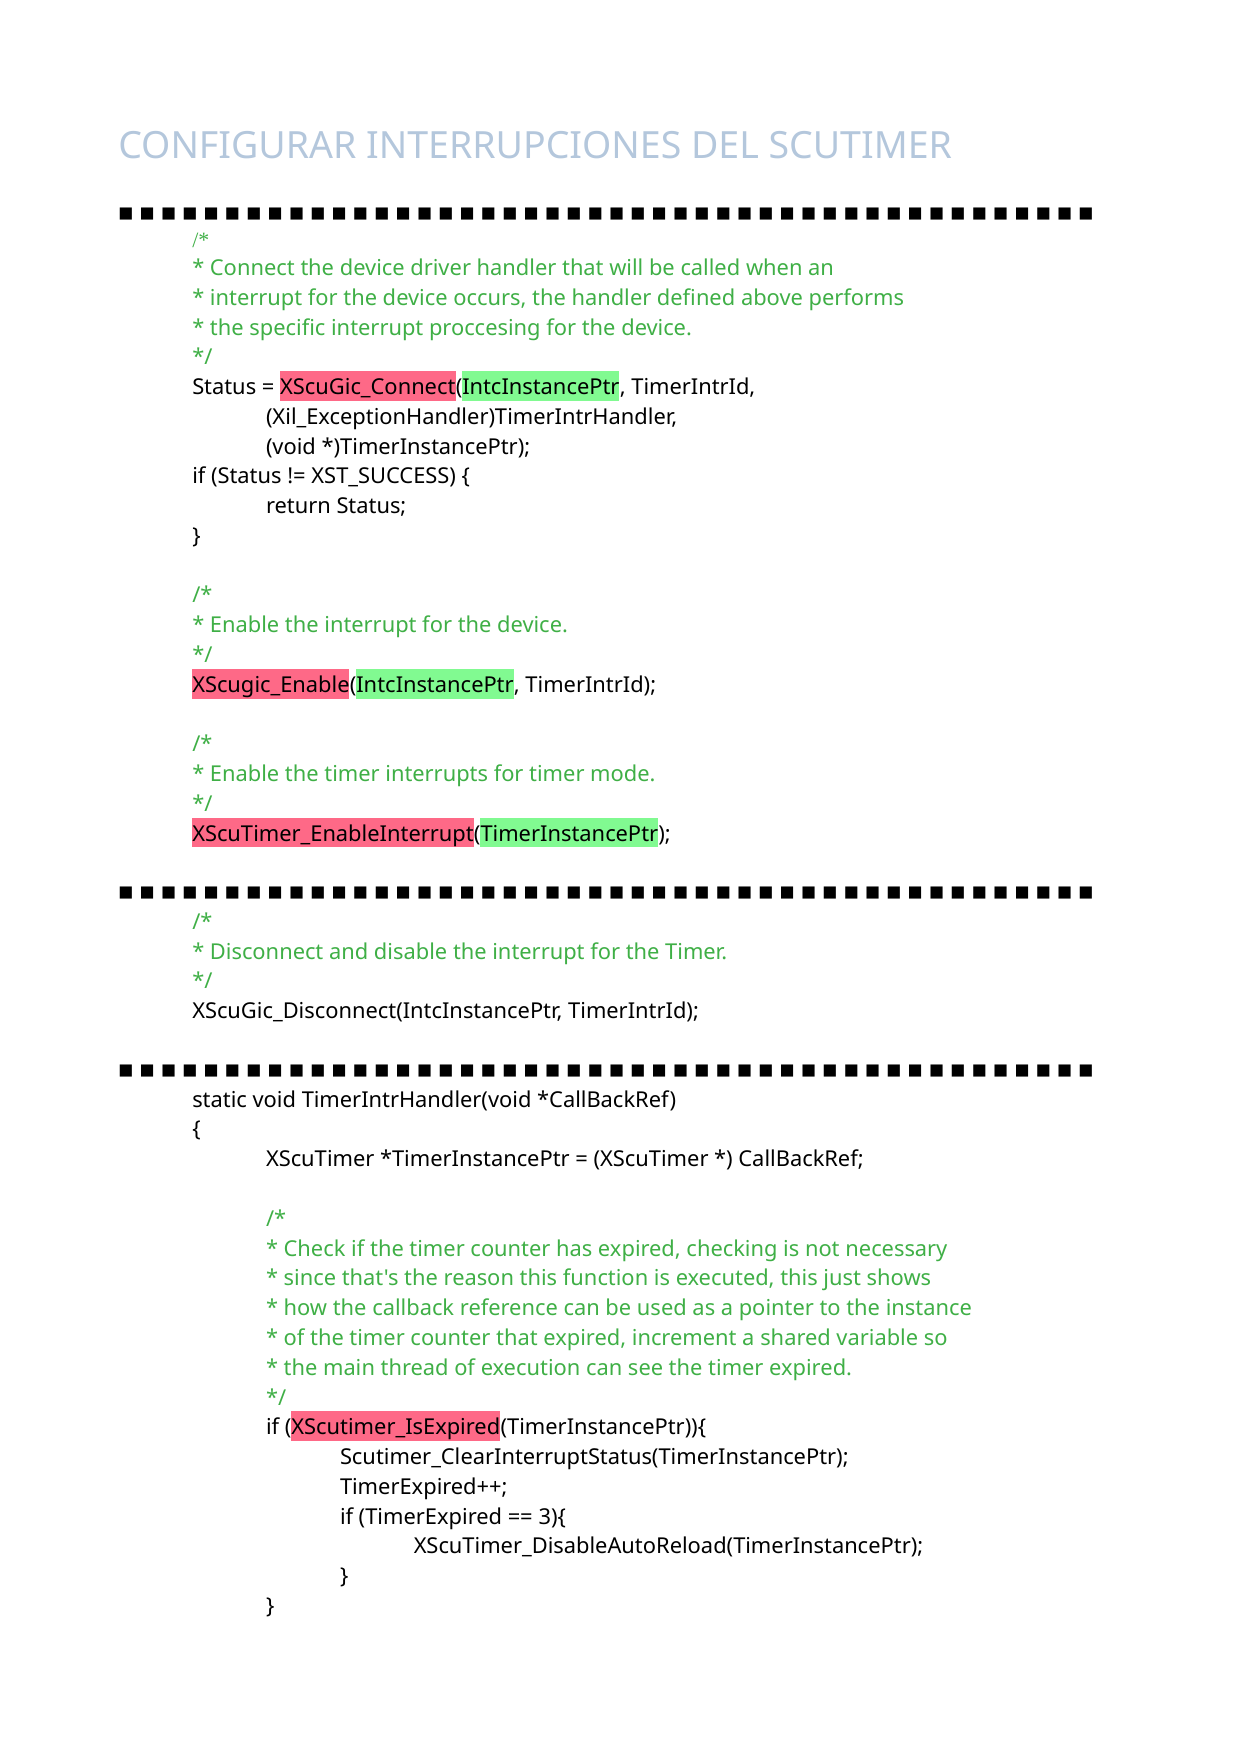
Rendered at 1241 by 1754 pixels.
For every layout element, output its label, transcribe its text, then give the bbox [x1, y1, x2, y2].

text */ [266, 1381, 1122, 1411]
text ■ ■ ■ ■ ■ ■ ■ ■ ■ ■ ■ ■ ■ ■ ■ ■ ■ ■ ■ ■ ■ ■ ■ ■ ■ ■ ■ ■ ■ ■ ■ ■ ■ ■ ■ ■ ■ ■ ■ ■ ■ ■ ■ ■ ■ ■ [118, 877, 1122, 906]
text ■ ■ ■ ■ ■ ■ ■ ■ ■ ■ ■ ■ ■ ■ ■ ■ ■ ■ ■ ■ ■ ■ ■ ■ ■ ■ ■ ■ ■ ■ ■ ■ ■ ■ ■ ■ ■ ■ ■ ■ ■ ■ ■ ■ ■ ■ [118, 198, 1122, 227]
text XScuGic_Disconnect(IntcInstancePtr, TimerIntrId); [192, 995, 1122, 1025]
text XScuTimer_EnableInterrupt(TimerInstancePtr); [192, 818, 1122, 847]
text /* [192, 579, 1122, 609]
text * the main thread of execution can see the timer expired. [266, 1352, 1122, 1381]
text XScuTimer *TimerInstancePtr = (XScuTimer *) CallBackRef; [266, 1143, 1122, 1173]
text Scutimer_ClearInterruptStatus(TimerInstancePtr); [340, 1441, 1122, 1471]
text XScuTimer_DisableAutoReload(TimerInstancePtr); [413, 1530, 1122, 1560]
text ■ ■ ■ ■ ■ ■ ■ ■ ■ ■ ■ ■ ■ ■ ■ ■ ■ ■ ■ ■ ■ ■ ■ ■ ■ ■ ■ ■ ■ ■ ■ ■ ■ ■ ■ ■ ■ ■ ■ ■ ■ ■ ■ ■ ■ ■ [118, 1055, 1122, 1083]
text * since that's the reason this function is executed, this just shows [266, 1262, 1122, 1292]
text * Connect the device driver handler that will be called when an [192, 252, 1122, 282]
text { [192, 1113, 1122, 1143]
text (void *)TimerInstancePtr); [266, 431, 1122, 460]
text CONFIGURAR INTERRUPCIONES DEL SCUTIMER [118, 118, 1122, 169]
text (Xil_ExceptionHandler)TimerIntrHandler, [266, 401, 1122, 431]
text */ [192, 966, 1122, 995]
text return Status; [266, 490, 1122, 520]
text * Check if the timer counter has expired, checking is not necessary [266, 1232, 1122, 1262]
text XScugic_Enable(IntcInstancePtr, TimerIntrId); [192, 669, 1122, 699]
text TimerExpired++; [340, 1471, 1122, 1501]
text */ [192, 341, 1122, 371]
text /* [266, 1203, 1122, 1232]
text Status = XScuGic_Connect(IntcInstancePtr, TimerIntrId, [192, 371, 1122, 401]
text * how the callback reference can be used as a pointer to the instance [266, 1292, 1122, 1322]
text */ [192, 788, 1122, 818]
text } [192, 520, 1122, 550]
text * Enable the timer interrupts for timer mode. [192, 758, 1122, 788]
text /* [192, 728, 1122, 758]
text if (XScutimer_IsExpired(TimerInstancePtr)){ [266, 1411, 1122, 1441]
text * of the timer counter that expired, increment a shared variable so [266, 1322, 1122, 1352]
text if (TimerExpired == 3){ [340, 1501, 1122, 1530]
text * Disconnect and disable the interrupt for the Timer. [192, 936, 1122, 966]
text * the specific interrupt proccesing for the device. [192, 311, 1122, 341]
text /* [192, 227, 1122, 252]
text } [340, 1560, 1122, 1590]
text * interrupt for the device occurs, the handler defined above performs [192, 282, 1122, 311]
text } [266, 1590, 1122, 1620]
text * Enable the interrupt for the device. [192, 609, 1122, 639]
text if (Status != XST_SUCCESS) { [192, 460, 1122, 490]
text /* [192, 906, 1122, 936]
text static void TimerIntrHandler(void *CallBackRef) [192, 1083, 1122, 1113]
text */ [192, 639, 1122, 669]
